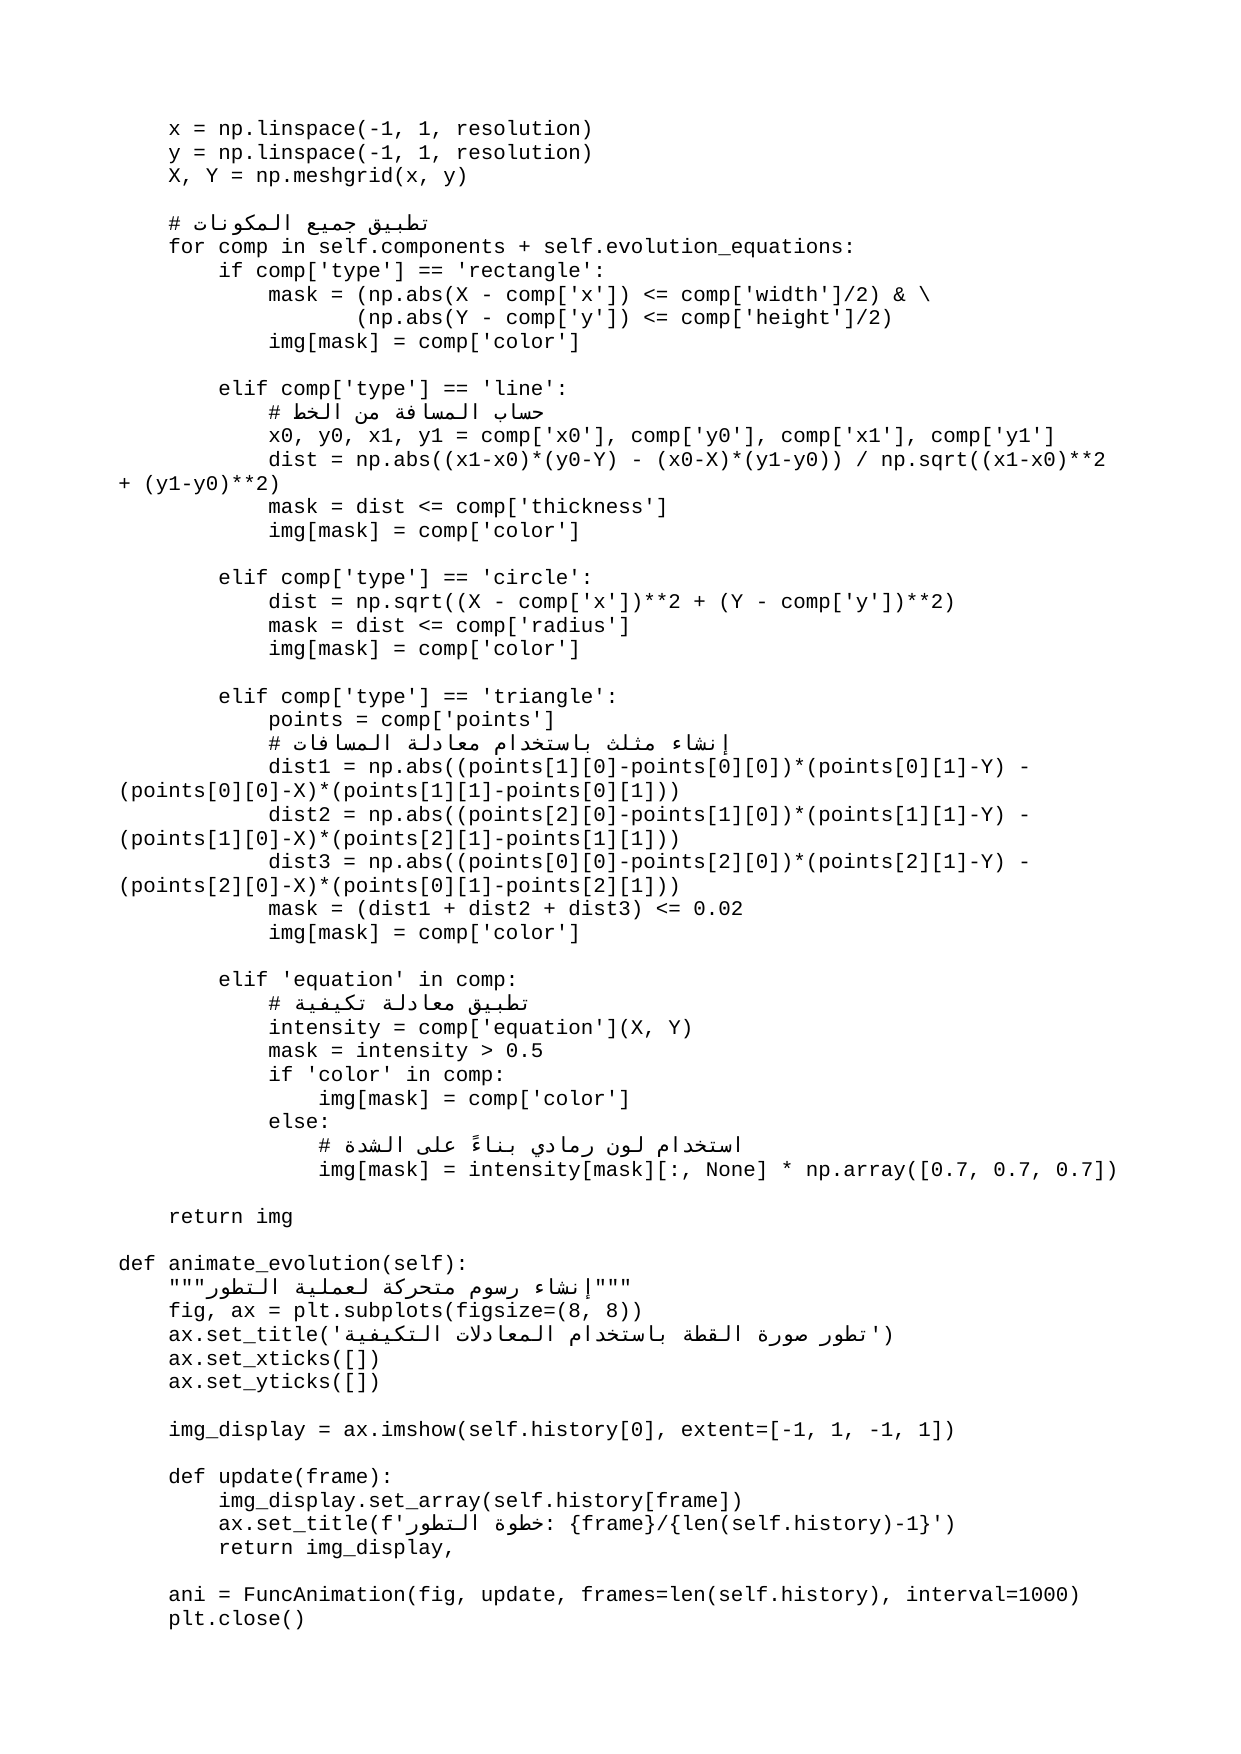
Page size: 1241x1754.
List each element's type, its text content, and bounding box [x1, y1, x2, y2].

text elif comp['type'] == 'circle': [118, 567, 1122, 591]
text img[mask] = comp['color'] [118, 520, 1122, 544]
text # تطبيق معادلة تكيفية [118, 993, 1122, 1017]
text mask = dist <= comp['thickness'] [118, 496, 1122, 520]
text img[mask] = intensity[mask][:, None] * np.array([0.7, 0.7, 0.7]) [118, 1158, 1122, 1182]
text y = np.linspace(-1, 1, resolution) [118, 142, 1122, 165]
text mask = dist <= comp['radius'] [118, 615, 1122, 638]
text ax.set_title(f'خطوة التطور: {frame}/{len(self.history)-1}') [118, 1513, 1122, 1537]
text dist3 = np.abs((points[0][0]-points[2][0])*(points[2][1]-Y) - (points[2][0]-X)*(points[0][1]-points[2][1])) [118, 851, 1122, 898]
text x0, y0, x1, y1 = comp['x0'], comp['y0'], comp['x1'], comp['y1'] [118, 426, 1122, 449]
text X, Y = np.meshgrid(x, y) [118, 165, 1122, 189]
text # إنشاء مثلث باستخدام معادلة المسافات [118, 733, 1122, 757]
text plt.close() [118, 1608, 1122, 1631]
text mask = (np.abs(X - comp['x']) <= comp['width']/2) & \ [118, 284, 1122, 307]
text img[mask] = comp['color'] [118, 331, 1122, 354]
text img[mask] = comp['color'] [118, 922, 1122, 946]
text elif 'equation' in comp: [118, 969, 1122, 993]
text dist = np.abs((x1-x0)*(y0-Y) - (x0-X)*(y1-y0)) / np.sqrt((x1-x0)**2 + (y1-y0)**2) [118, 449, 1122, 496]
text return img [118, 1206, 1122, 1229]
text img[mask] = comp['color'] [118, 638, 1122, 662]
text points = comp['points'] [118, 709, 1122, 733]
text def update(frame): [118, 1466, 1122, 1489]
text fig, ax = plt.subplots(figsize=(8, 8)) [118, 1300, 1122, 1324]
text # حساب المسافة من الخط [118, 402, 1122, 426]
text img_display = ax.imshow(self.history[0], extent=[-1, 1, -1, 1]) [118, 1419, 1122, 1442]
text x = np.linspace(-1, 1, resolution) [118, 118, 1122, 142]
text mask = (dist1 + dist2 + dist3) <= 0.02 [118, 898, 1122, 922]
text for comp in self.components + self.evolution_equations: [118, 236, 1122, 260]
text img[mask] = comp['color'] [118, 1088, 1122, 1111]
text dist1 = np.abs((points[1][0]-points[0][0])*(points[0][1]-Y) - (points[0][0]-X)*(points[1][1]-points[0][1])) [118, 757, 1122, 804]
text elif comp['type'] == 'line': [118, 378, 1122, 402]
text if comp['type'] == 'rectangle': [118, 260, 1122, 284]
text return img_display, [118, 1537, 1122, 1561]
text ax.set_title('تطور صورة القطة باستخدام المعادلات التكيفية') [118, 1324, 1122, 1348]
text (np.abs(Y - comp['y']) <= comp['height']/2) [118, 307, 1122, 331]
text dist2 = np.abs((points[2][0]-points[1][0])*(points[1][1]-Y) - (points[1][0]-X)*(points[2][1]-points[1][1])) [118, 804, 1122, 851]
text # تطبيق جميع المكونات [118, 213, 1122, 236]
text elif comp['type'] == 'triangle': [118, 686, 1122, 709]
text # استخدام لون رمادي بناءً على الشدة [118, 1135, 1122, 1158]
text ax.set_xticks([]) [118, 1348, 1122, 1371]
text dist = np.sqrt((X - comp['x'])**2 + (Y - comp['y'])**2) [118, 591, 1122, 615]
text intensity = comp['equation'](X, Y) [118, 1017, 1122, 1040]
text ani = FuncAnimation(fig, update, frames=len(self.history), interval=1000) [118, 1584, 1122, 1608]
text if 'color' in comp: [118, 1064, 1122, 1088]
text img_display.set_array(self.history[frame]) [118, 1489, 1122, 1513]
text ax.set_yticks([]) [118, 1371, 1122, 1395]
text else: [118, 1111, 1122, 1135]
text def animate_evolution(self): [118, 1253, 1122, 1277]
text """إنشاء رسوم متحركة لعملية التطور""" [118, 1277, 1122, 1300]
text mask = intensity > 0.5 [118, 1040, 1122, 1064]
